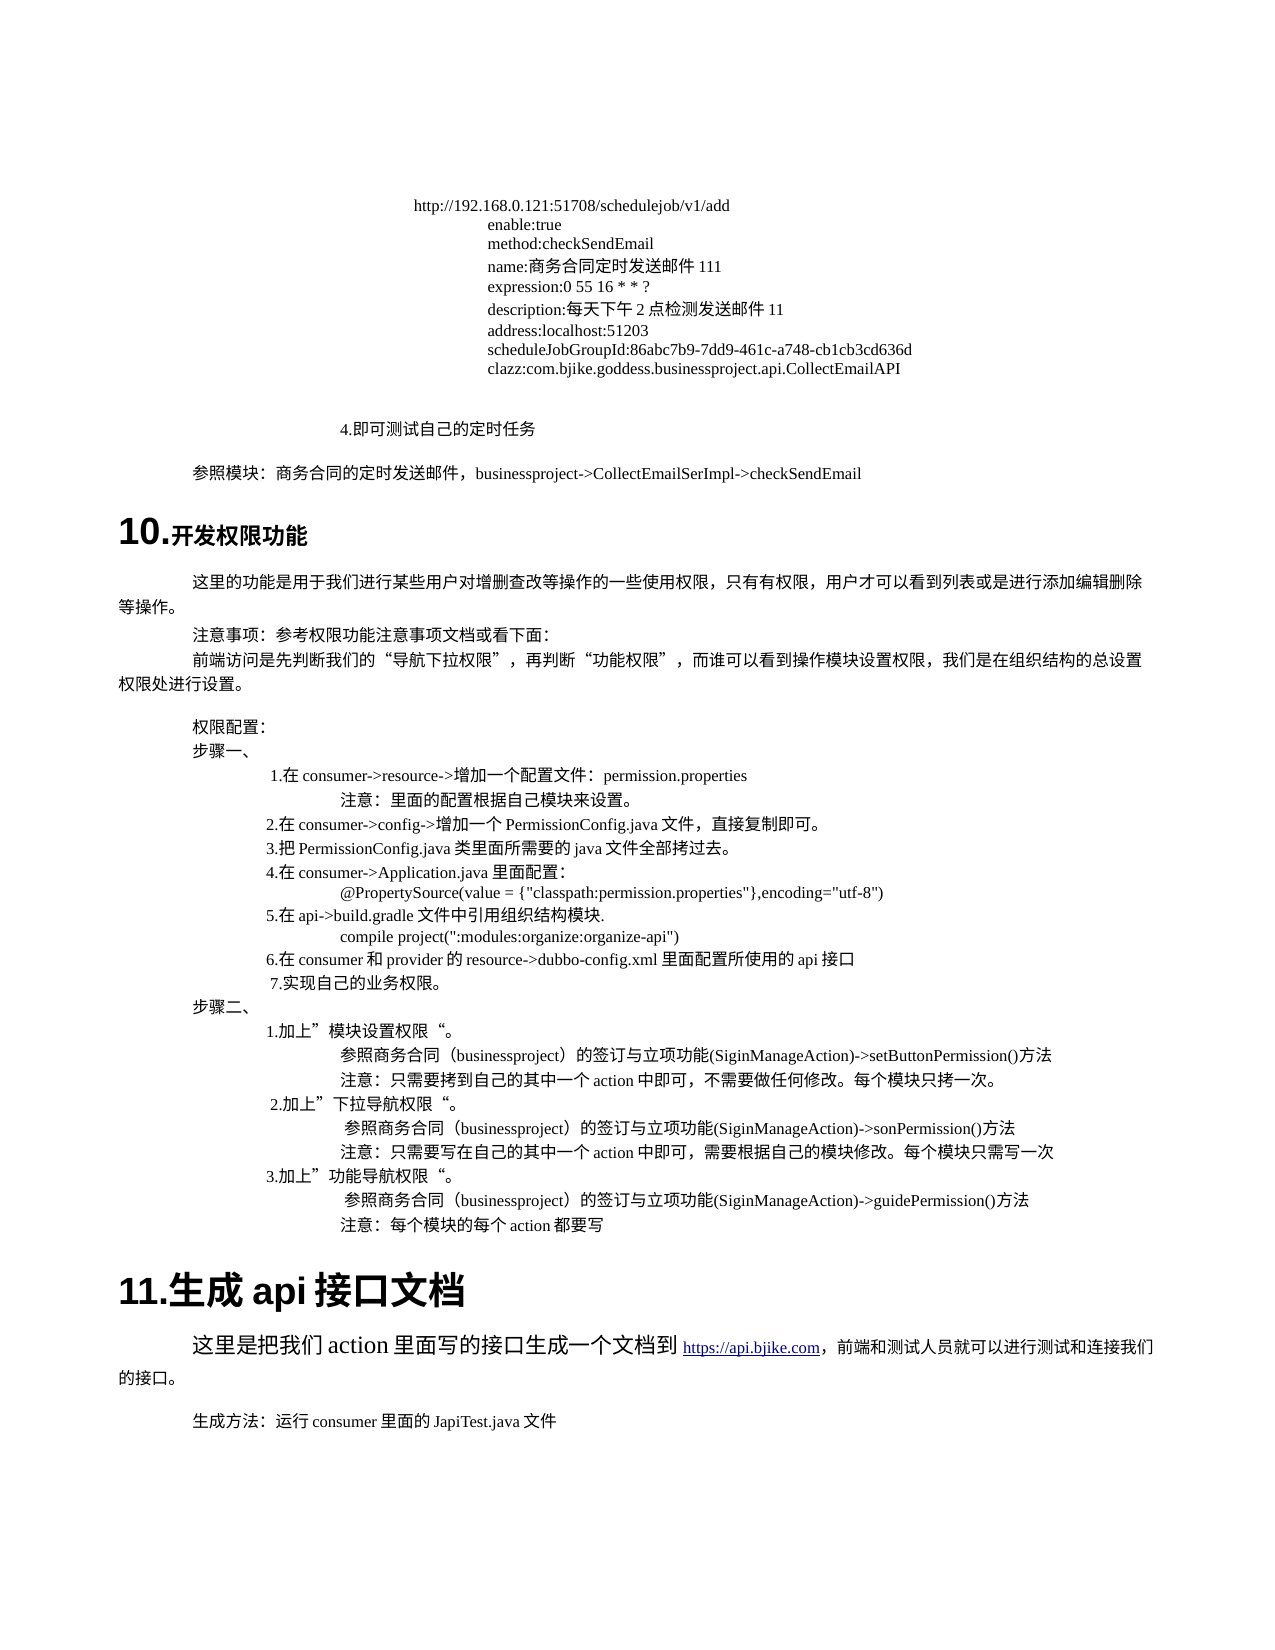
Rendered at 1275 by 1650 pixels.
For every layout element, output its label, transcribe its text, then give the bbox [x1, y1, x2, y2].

text 参照商务合同（businessproject）的签订与立项功能(SiginManageAction)->setButtonPermission()方法 [118, 1042, 1157, 1067]
text 注意：每个模块的每个action都要写 [118, 1212, 1157, 1236]
text clazz:com.bjike.goddess.businessproject.api.CollectEmailAPI [118, 359, 1157, 378]
text expression:0 55 16 * * ? [118, 277, 1157, 296]
text description:每天下午2点检测发送邮件11 [118, 296, 1157, 321]
text 1.加上”模块设置权限“。 [118, 1018, 1157, 1042]
text 6.在consumer和provider的resource->dubbo-config.xml里面配置所使用的api接口 [118, 946, 1157, 970]
text 参照商务合同（businessproject）的签订与立项功能(SiginManageAction)->sonPermission()方法 [118, 1115, 1157, 1139]
text enable:true [118, 215, 1157, 234]
text 步骤一、 [118, 738, 1157, 762]
text 注意：里面的配置根据自己模块来设置。 [118, 787, 1157, 811]
text 生成方法：运行consumer里面的JapiTest.java文件 [118, 1408, 1157, 1432]
text 3.加上”功能导航权限“。 [118, 1163, 1157, 1187]
subtitle 10.开发权限功能 [118, 509, 1157, 552]
text 4.即可测试自己的定时任务 [118, 416, 1157, 441]
text compile project(":modules:organize:organize-api") [118, 927, 1157, 946]
text 5.在api->build.gradle文件中引用组织结构模块. [118, 902, 1157, 927]
text 参照商务合同（businessproject）的签订与立项功能(SiginManageAction)->guidePermission()方法 [118, 1187, 1157, 1212]
text 注意事项：参考权限功能注意事项文档或看下面： [118, 618, 1157, 647]
text 参照模块：商务合同的定时发送邮件，businessproject->CollectEmailSerImpl->checkSendEmail [118, 460, 1157, 484]
text 步骤二、 [118, 994, 1157, 1018]
text method:checkSendEmail [118, 234, 1157, 253]
text 前端访问是先判断我们的“导航下拉权限”，再判断“功能权限”，而谁可以看到操作模块设置权限，我们是在组织结构的总设置权限处进行设置。 [118, 647, 1157, 695]
text 1.在consumer->resource->增加一个配置文件：permission.properties [118, 762, 1157, 787]
text 2.在consumer->config->增加一个PermissionConfig.java文件，直接复制即可。 [118, 811, 1157, 835]
text 2.加上”下拉导航权限“。 [118, 1091, 1157, 1115]
text 这里的功能是用于我们进行某些用户对增删查改等操作的一些使用权限，只有有权限，用户才可以看到列表或是进行添加编辑删除等操作。 [118, 565, 1157, 618]
text 注意：只需要拷到自己的其中一个action中即可，不需要做任何修改。每个模块只拷一次。 [118, 1067, 1157, 1091]
text 3.把PermissionConfig.java类里面所需要的java文件全部拷过去。 [118, 835, 1157, 859]
text 7.实现自己的业务权限。 [118, 970, 1157, 994]
text 这里是把我们action里面写的接口生成一个文档到 https://api.bjike.com，前端和测试人员就可以进行测试和连接我们的接口。 [118, 1328, 1157, 1389]
text address:localhost:51203 [118, 321, 1157, 340]
text @PropertySource(value = {"classpath:permission.properties"},encoding="utf-8") [118, 883, 1157, 902]
text 注意：只需要写在自己的其中一个action中即可，需要根据自己的模块修改。每个模块只需写一次 [118, 1139, 1157, 1163]
text 4.在consumer->Application.java里面配置： [118, 859, 1157, 883]
text http://192.168.0.121:51708/schedulejob/v1/add [118, 196, 1157, 215]
text 权限配置： [118, 714, 1157, 738]
subtitle 11.生成api接口文档 [118, 1261, 1157, 1316]
text scheduleJobGroupId:86abc7b9-7dd9-461c-a748-cb1cb3cd636d [118, 340, 1157, 359]
text name:商务合同定时发送邮件111 [118, 253, 1157, 277]
